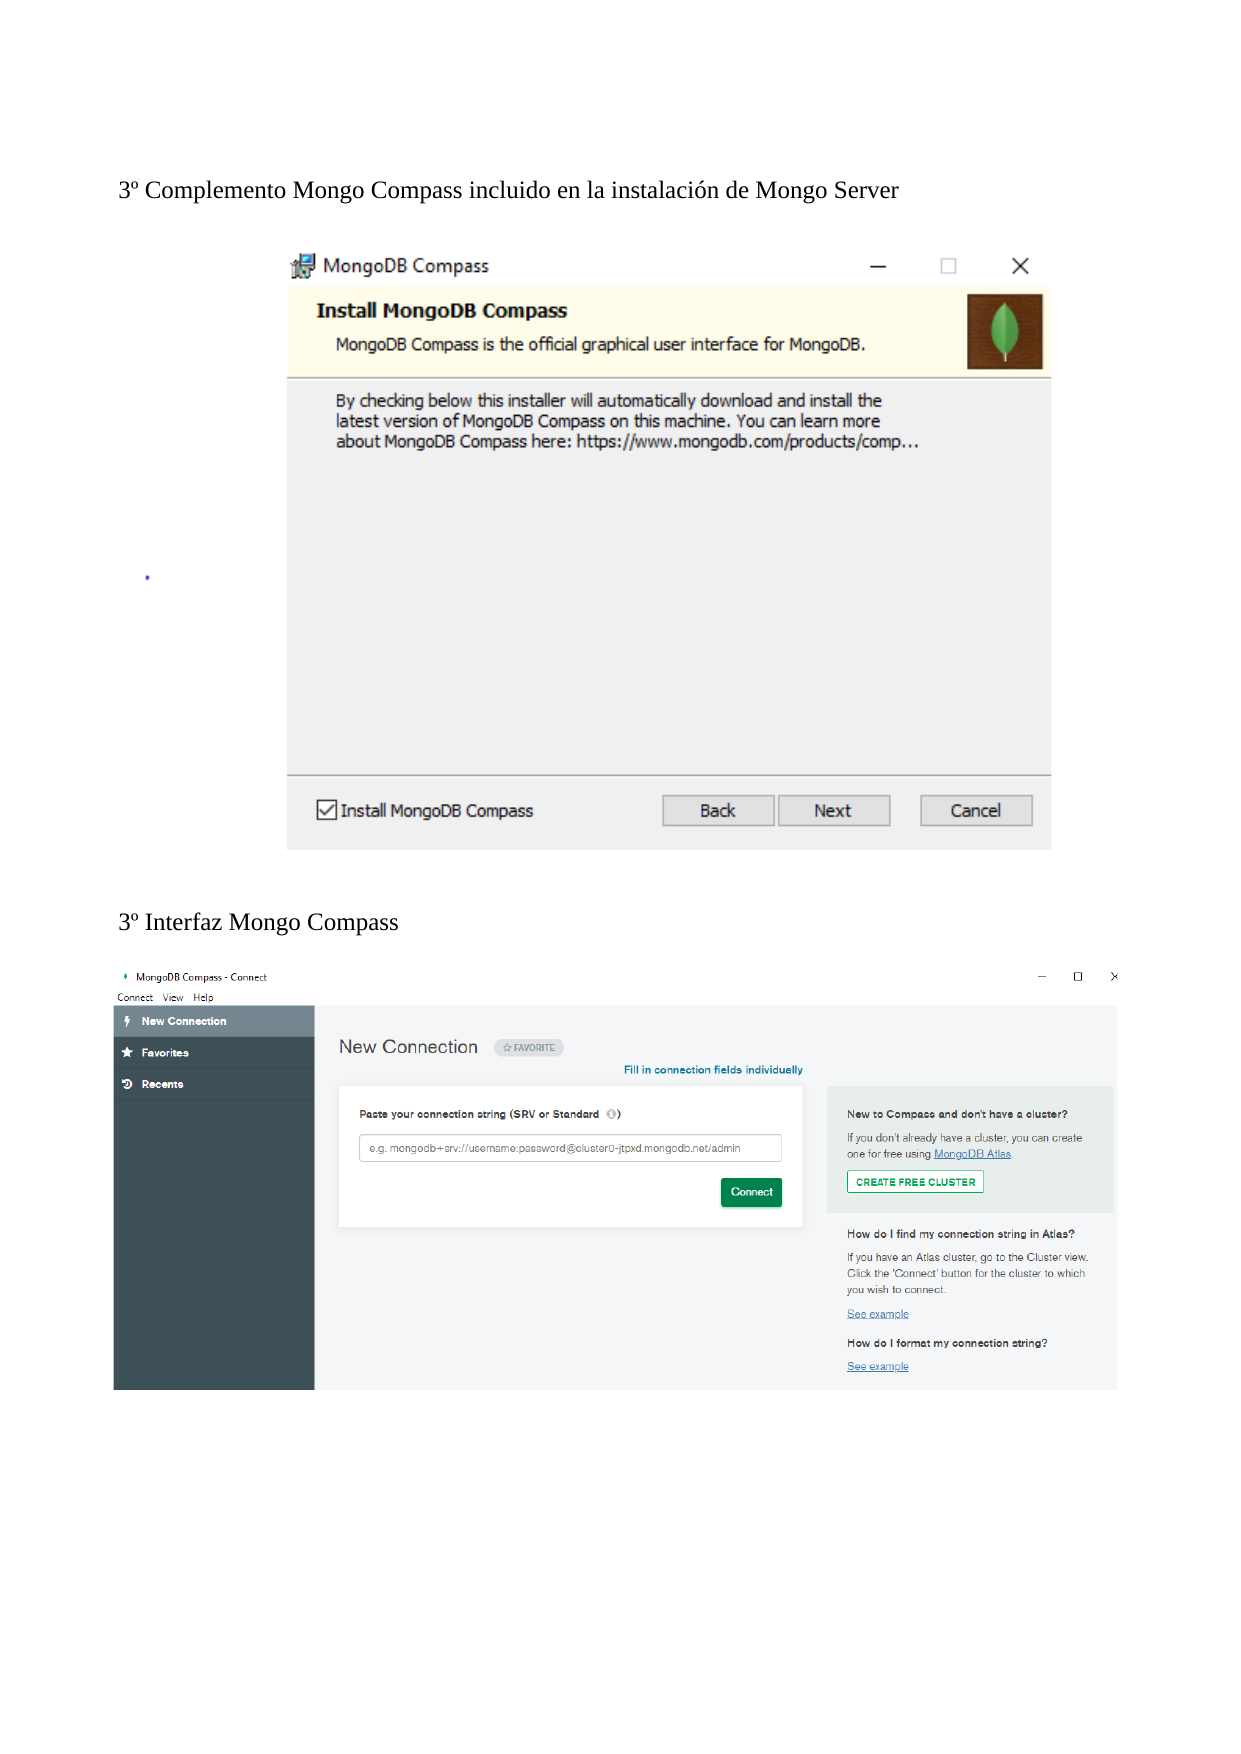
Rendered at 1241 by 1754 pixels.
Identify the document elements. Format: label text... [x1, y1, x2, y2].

text 3º Complemento Mongo Compass incluido en la instalación de Mongo Server [118, 176, 1122, 204]
picture [145, 249, 1052, 850]
picture [113, 968, 1118, 1390]
text 3º Interfaz Mongo Compass [118, 907, 1122, 936]
